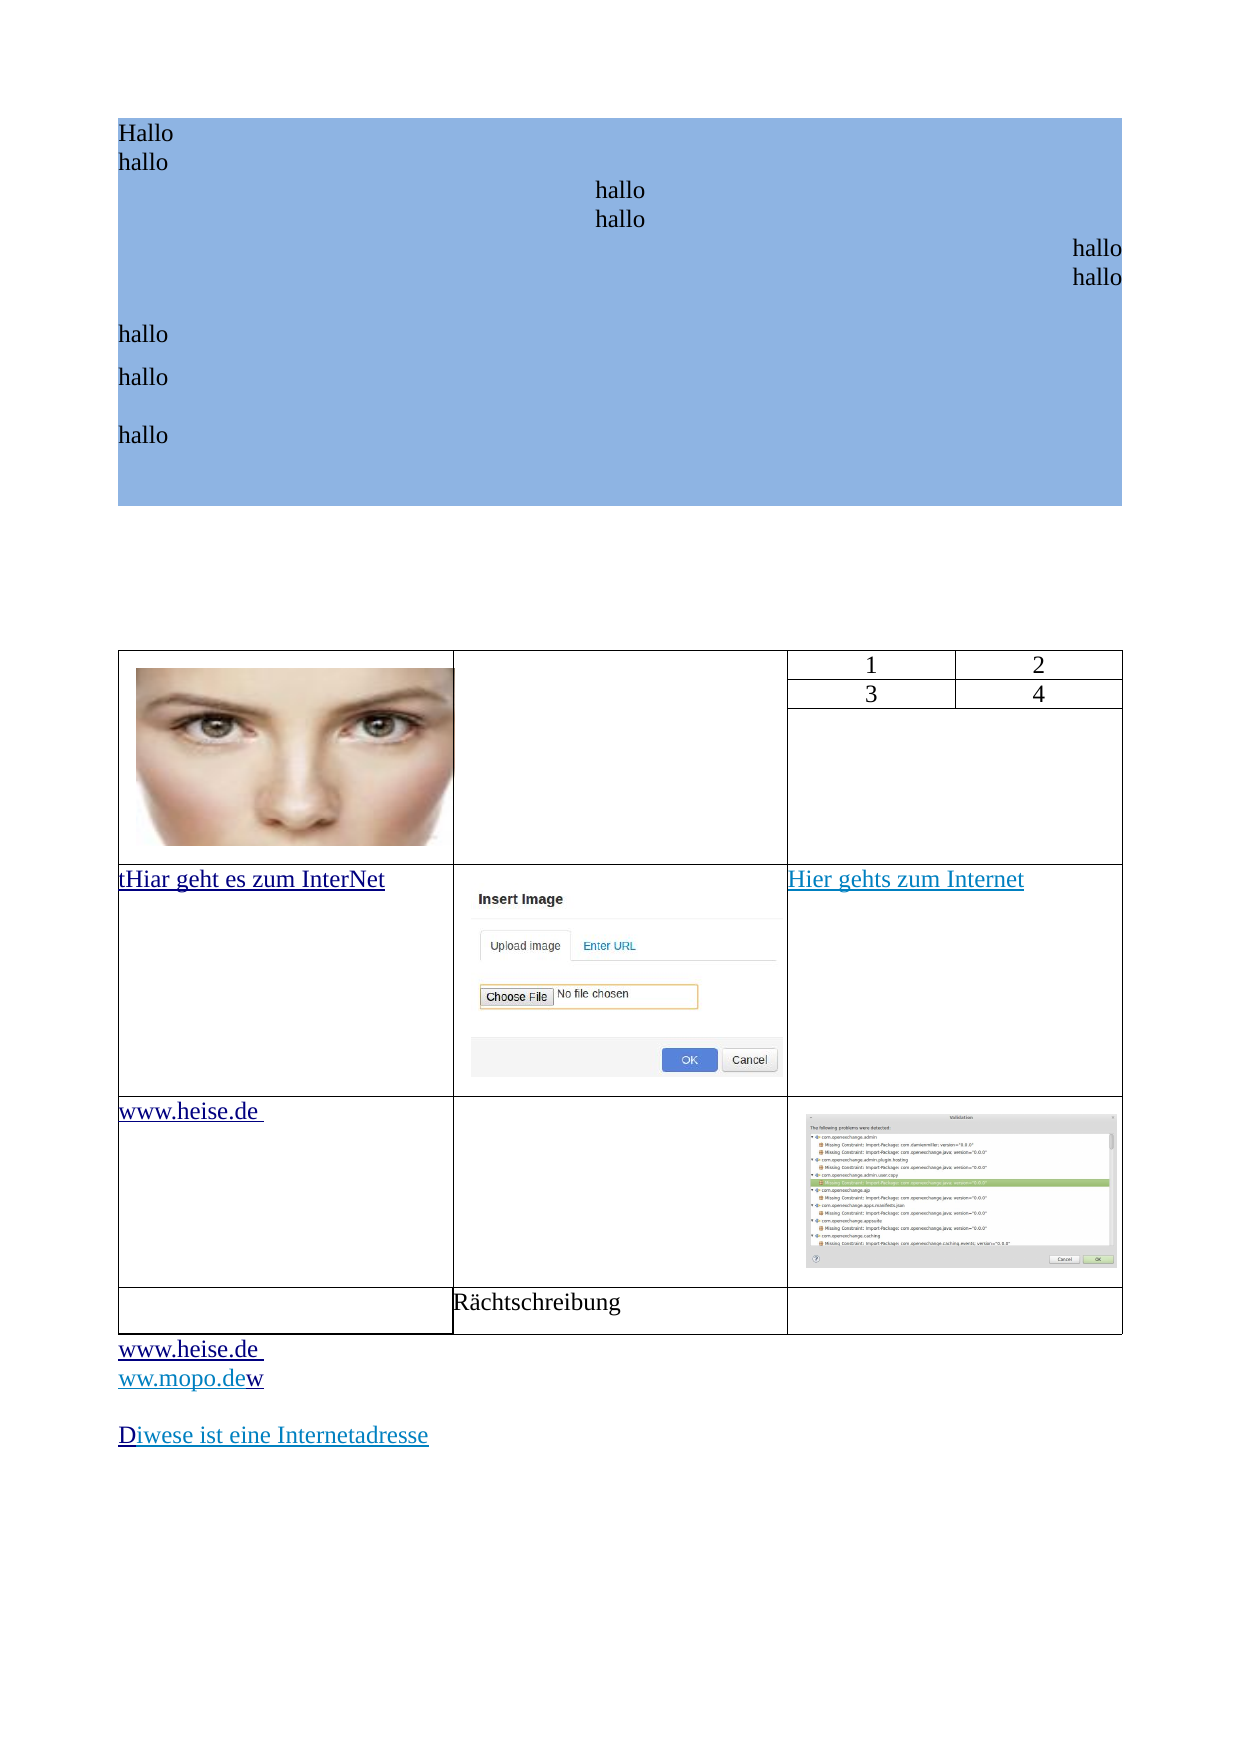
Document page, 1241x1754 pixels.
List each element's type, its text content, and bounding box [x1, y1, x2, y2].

text hallo [118, 319, 1122, 348]
table_cell Rächtschreibung [454, 1288, 787, 1334]
table_cell 3 [788, 680, 955, 708]
table_header [119, 651, 453, 864]
text hallo [118, 204, 1122, 233]
text hallo [118, 147, 1122, 176]
table_cell [454, 865, 787, 1096]
table_cell [788, 1097, 1122, 1287]
picture [471, 883, 783, 1077]
table_cell www.heise.de [119, 1097, 453, 1287]
table_header 2 [956, 651, 1122, 679]
text hallo [118, 176, 1122, 204]
table_cell tHiar geht es zum InterNet [119, 865, 453, 1096]
table_cell Hier gehts zum Internet [788, 865, 1122, 1096]
table_header [788, 709, 1122, 864]
table_cell 4 [956, 680, 1122, 708]
text ww.mopo.dew [118, 1363, 1122, 1392]
text hallo [118, 262, 1122, 319]
table_cell [454, 1097, 787, 1287]
picture [806, 1114, 1117, 1268]
table_cell [788, 1288, 1122, 1334]
table_cell [119, 1288, 452, 1333]
text hallo [118, 233, 1122, 262]
text hallo [118, 362, 1122, 391]
picture [136, 668, 453, 846]
table_header [454, 651, 787, 864]
text hallo [118, 420, 1122, 449]
text www.heise.de [118, 1335, 1122, 1363]
text Diwese ist eine Internetadresse [118, 1420, 1122, 1449]
text Hallo [118, 118, 1122, 147]
table_header 1 [788, 651, 955, 679]
